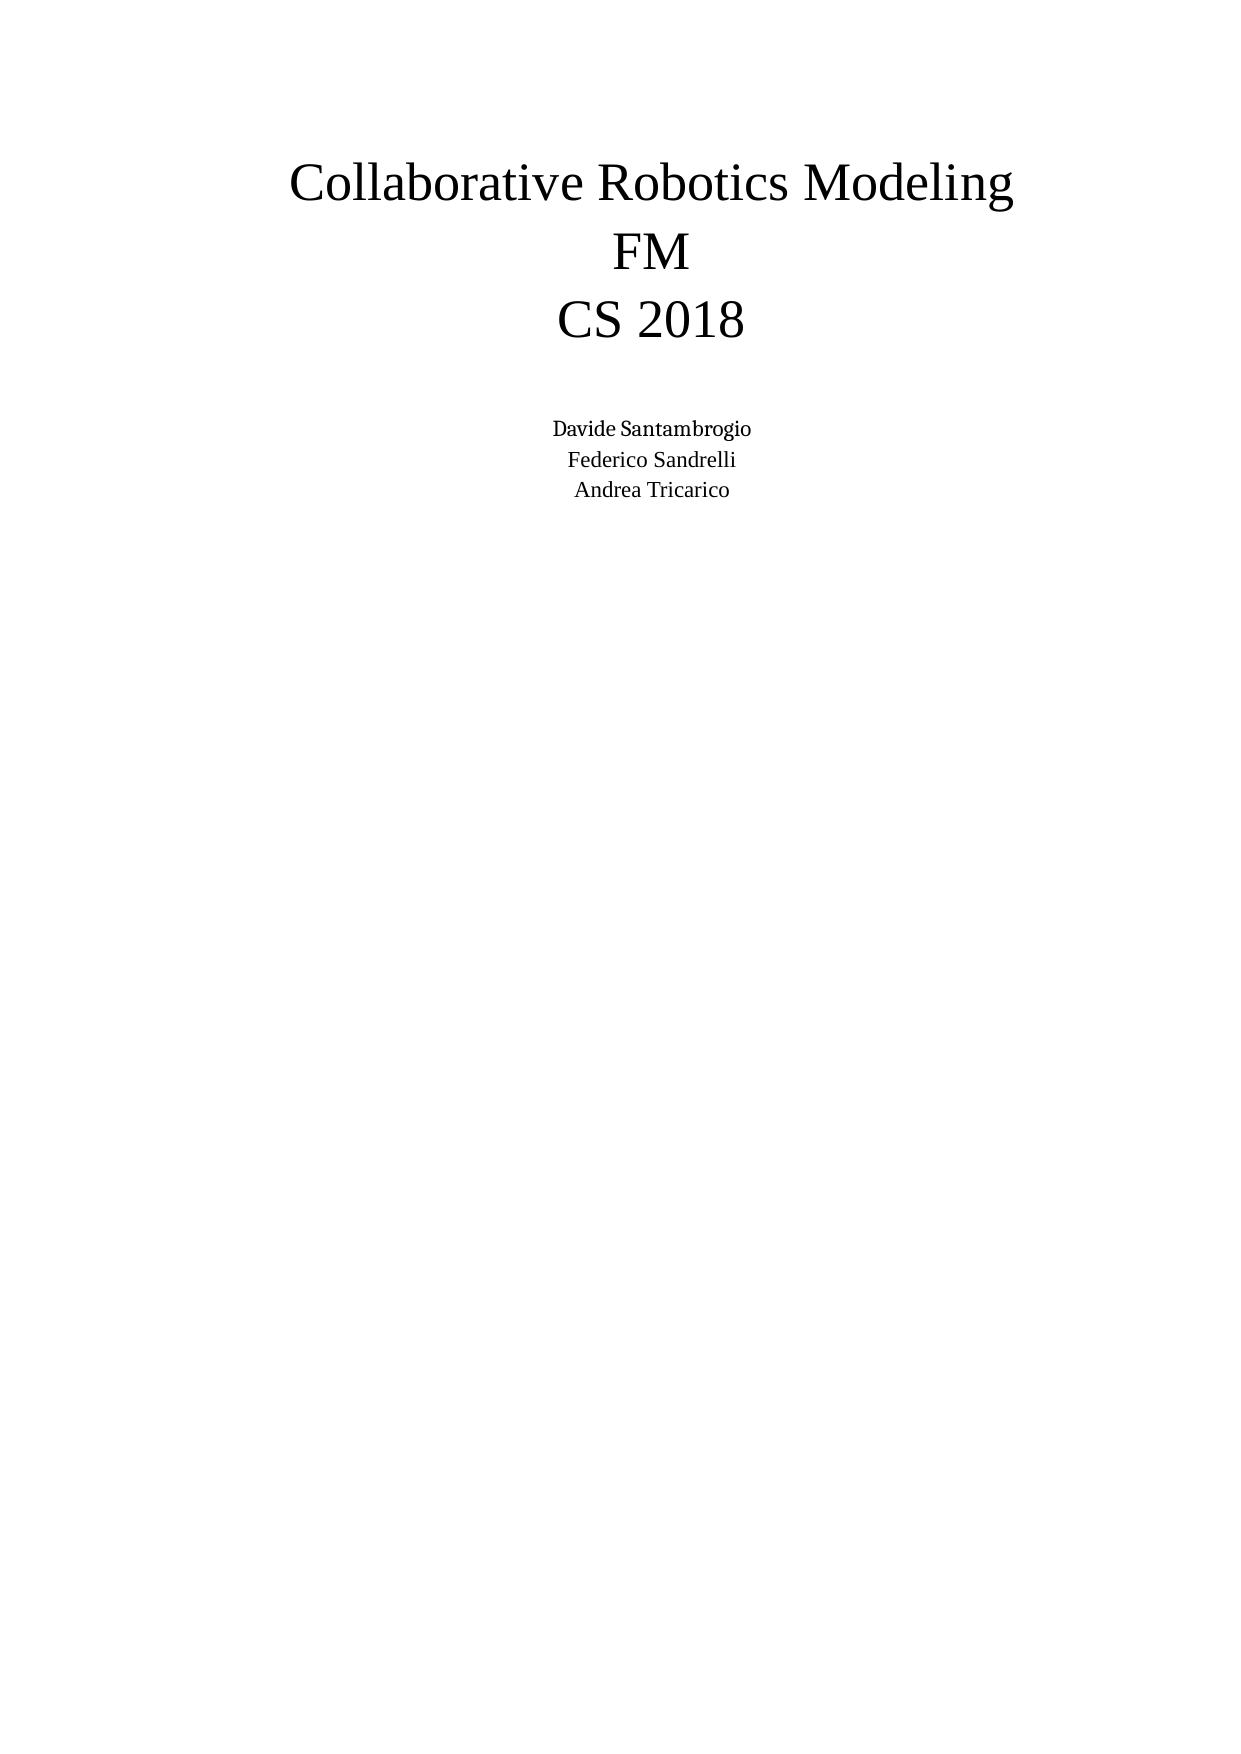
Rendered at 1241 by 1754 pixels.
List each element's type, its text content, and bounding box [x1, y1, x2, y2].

text CS 2018 [150, 287, 1153, 349]
text Federico Sandrelli [150, 446, 1153, 473]
text Collaborative Robotics Modeling [150, 150, 1153, 212]
text FM [150, 218, 1153, 281]
text Davide Santambrogio [150, 416, 1153, 442]
text Andrea Tricarico [150, 476, 1153, 503]
